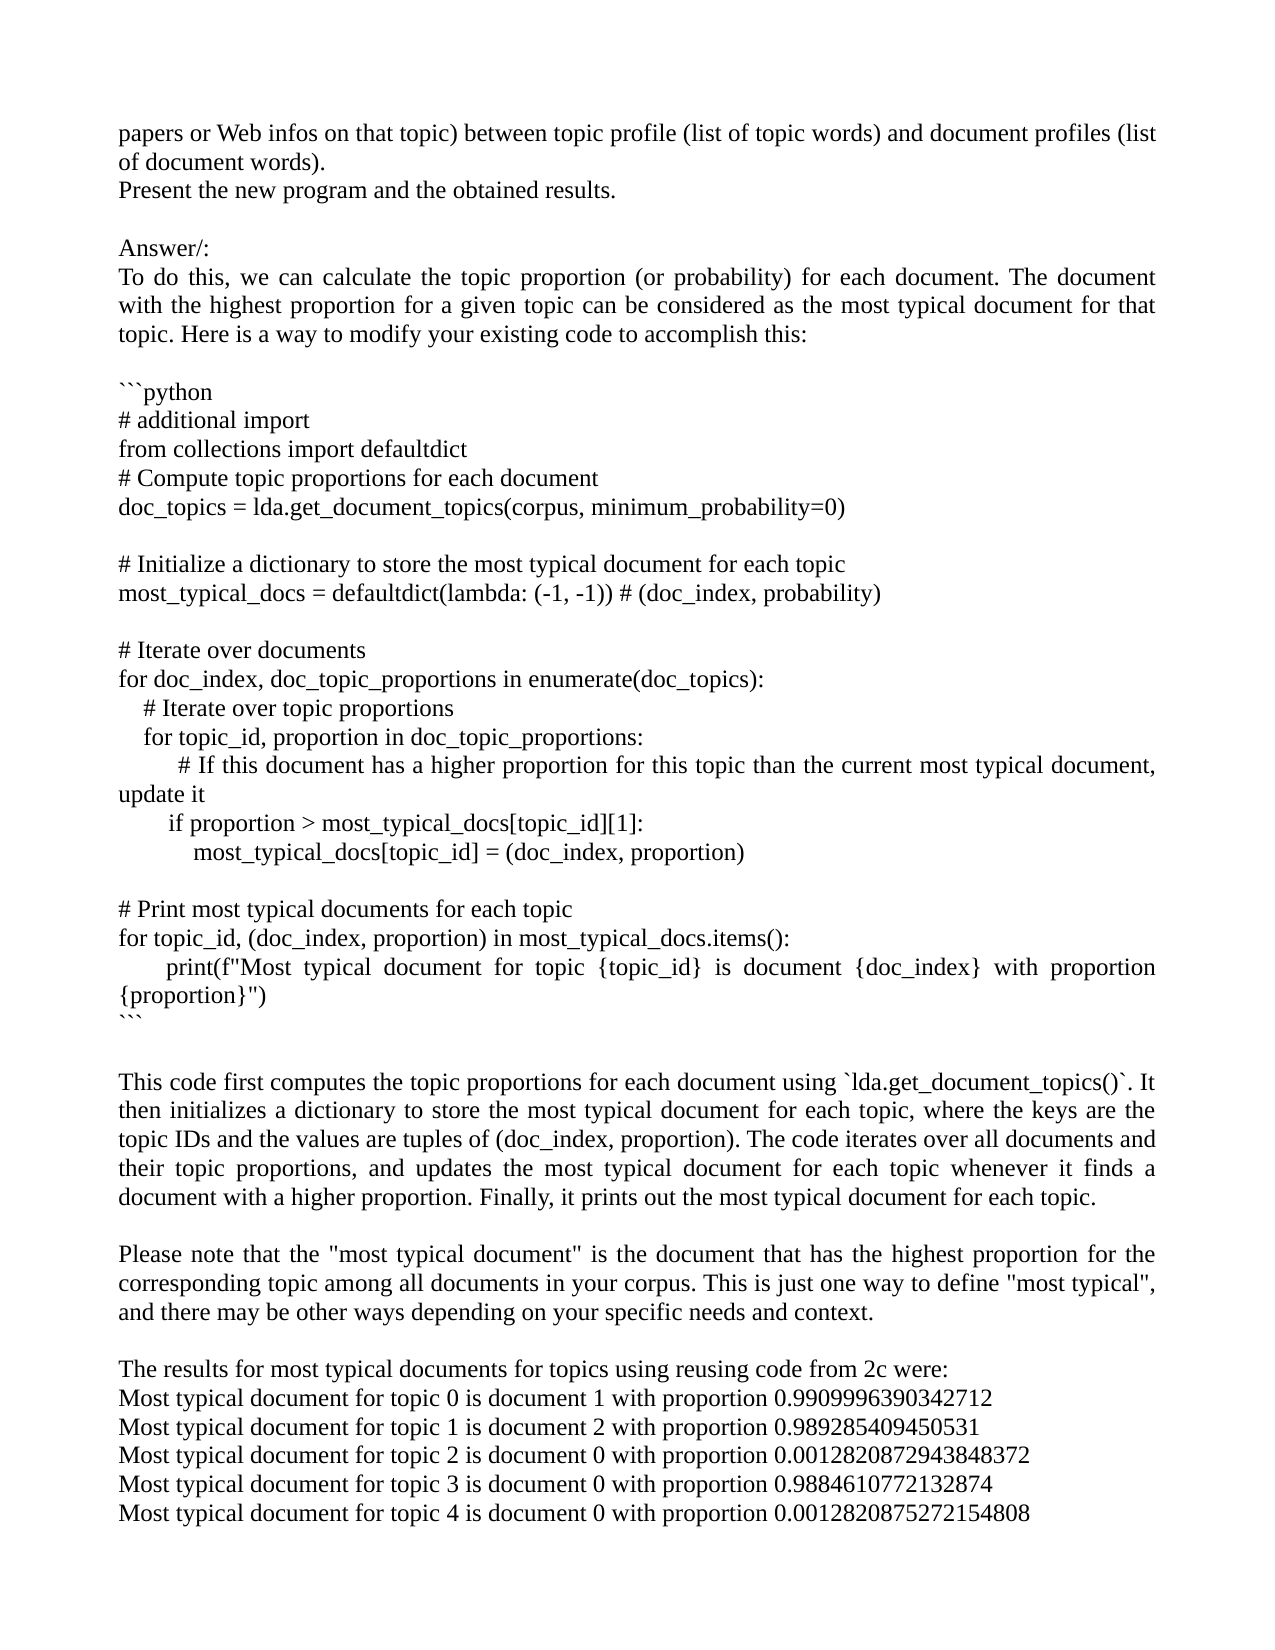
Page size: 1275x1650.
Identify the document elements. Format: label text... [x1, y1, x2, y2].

text # Compute topic proportions for each document [118, 463, 1157, 492]
text The results for most typical documents for topics using reusing code from 2c were: [118, 1354, 1157, 1383]
text This code first computes the topic proportions for each document using `lda.get_document_topics()`. It then initializes a dictionary to store the most typical document for each topic, where the keys are the topic IDs and the values are tuples of (doc_index, proportion). The code iterates over all documents and their topic proportions, and updates the most typical document for each topic whenever it finds a document with a higher proportion. Finally, it prints out the most typical document for each topic. [118, 1067, 1157, 1211]
text Most typical document for topic 1 is document 2 with proportion 0.989285409450531 [118, 1412, 1157, 1441]
text from collections import defaultdict [118, 434, 1157, 463]
text To do this, we can calculate the topic proportion (or probability) for each document. The document with the highest proportion for a given topic can be considered as the most typical document for that topic. Here is a way to modify your existing code to accomplish this: [118, 262, 1157, 348]
text papers or Web infos on that topic) between topic profile (list of topic words) and document profiles (list of document words). [118, 118, 1157, 176]
text # Initialize a dictionary to store the most typical document for each topic [118, 549, 1157, 578]
text ```python [118, 377, 1157, 406]
text # Print most typical documents for each topic [118, 894, 1157, 923]
text Please note that the "most typical document" is the document that has the highest proportion for the corresponding topic among all documents in your corpus. This is just one way to define "most typical", and there may be other ways depending on your specific needs and context. [118, 1239, 1157, 1326]
text if proportion > most_typical_docs[topic_id][1]: [118, 808, 1157, 837]
text # Iterate over topic proportions [118, 693, 1157, 722]
text for topic_id, proportion in doc_topic_proportions: [118, 722, 1157, 751]
text for topic_id, (doc_index, proportion) in most_typical_docs.items(): [118, 923, 1157, 952]
text Most typical document for topic 0 is document 1 with proportion 0.9909996390342712 [118, 1383, 1157, 1412]
text Answer/: [118, 233, 1157, 262]
text # additional import [118, 406, 1157, 434]
text doc_topics = lda.get_document_topics(corpus, minimum_probability=0) [118, 492, 1157, 521]
text # If this document has a higher proportion for this topic than the current most typical document, update it [118, 751, 1157, 808]
text Most typical document for topic 4 is document 0 with proportion 0.0012820875272154808 [118, 1498, 1157, 1527]
text Present the new program and the obtained results. [118, 176, 1157, 204]
text for doc_index, doc_topic_proportions in enumerate(doc_topics): [118, 664, 1157, 693]
text Most typical document for topic 3 is document 0 with proportion 0.9884610772132874 [118, 1469, 1157, 1498]
text ``` [118, 1009, 1157, 1038]
text most_typical_docs[topic_id] = (doc_index, proportion) [118, 837, 1157, 866]
text # Iterate over documents [118, 636, 1157, 664]
text print(f"Most typical document for topic {topic_id} is document {doc_index} with proportion {proportion}") [118, 952, 1157, 1009]
text Most typical document for topic 2 is document 0 with proportion 0.0012820872943848372 [118, 1441, 1157, 1469]
text most_typical_docs = defaultdict(lambda: (-1, -1)) # (doc_index, probability) [118, 578, 1157, 607]
